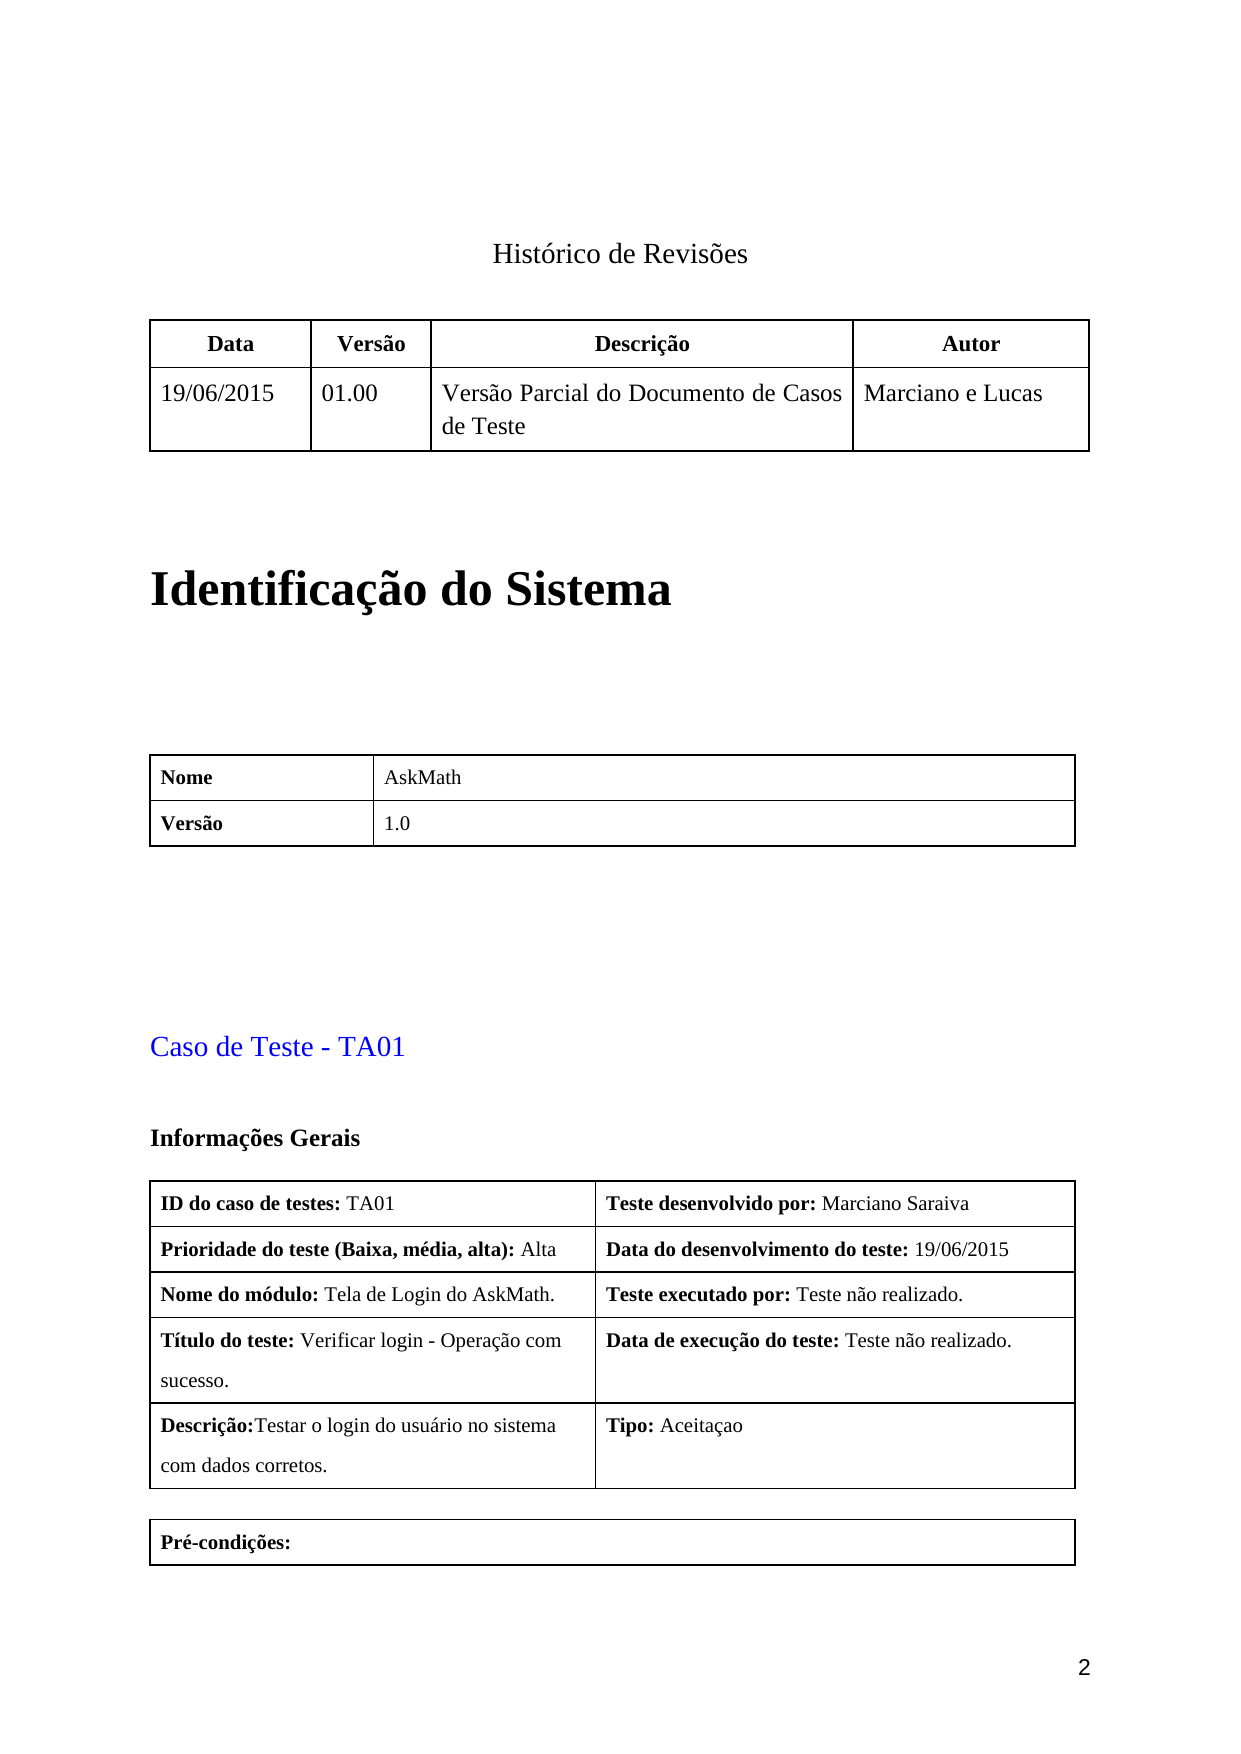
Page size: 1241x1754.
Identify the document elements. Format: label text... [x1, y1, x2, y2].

table_cell Título do teste: Verificar login - Operação com sucesso. [151, 1318, 595, 1402]
table_cell 19/06/2015 [151, 368, 310, 450]
text Histórico de Revisões [150, 237, 1091, 270]
table_cell Data do desenvolvimento do teste: 19/06/2015 [596, 1227, 1074, 1271]
table_header Autor [854, 321, 1088, 367]
table_cell 1.0 [374, 801, 1074, 845]
table_cell Tipo: Aceitaçao [596, 1404, 1074, 1488]
table_header Teste desenvolvido por: Marciano Saraiva [596, 1182, 1074, 1226]
table_header ID do caso de testes: TA01 [151, 1182, 595, 1226]
table_header Data [151, 321, 310, 367]
table_cell 01.00 [312, 368, 430, 450]
table_header AskMath [374, 756, 1074, 799]
table_cell Teste executado por: Teste não realizado. [596, 1273, 1074, 1317]
table_cell Prioridade do teste (Baixa, média, alta): Alta [151, 1227, 595, 1271]
table_cell Versão [151, 801, 373, 845]
table_cell Marciano e Lucas [854, 368, 1088, 450]
table_cell Descrição:Testar o login do usuário no sistema com dados corretos. [151, 1404, 595, 1488]
table_header Pré-condições: [151, 1520, 1074, 1564]
table_header Versão [312, 321, 430, 367]
subtitle Informações Gerais [150, 1124, 1091, 1152]
table_cell Data de execução do teste: Teste não realizado. [596, 1318, 1074, 1402]
table_header Descrição [432, 321, 852, 367]
table_cell Nome do módulo: Tela de Login do AskMath. [151, 1273, 595, 1317]
subtitle Identificação do Sistema [150, 560, 1091, 616]
table_header Nome [151, 756, 373, 799]
subtitle Caso de Teste - TA01 [150, 1031, 1091, 1063]
table_cell Versão Parcial do Documento de Casos de Teste [432, 368, 852, 450]
